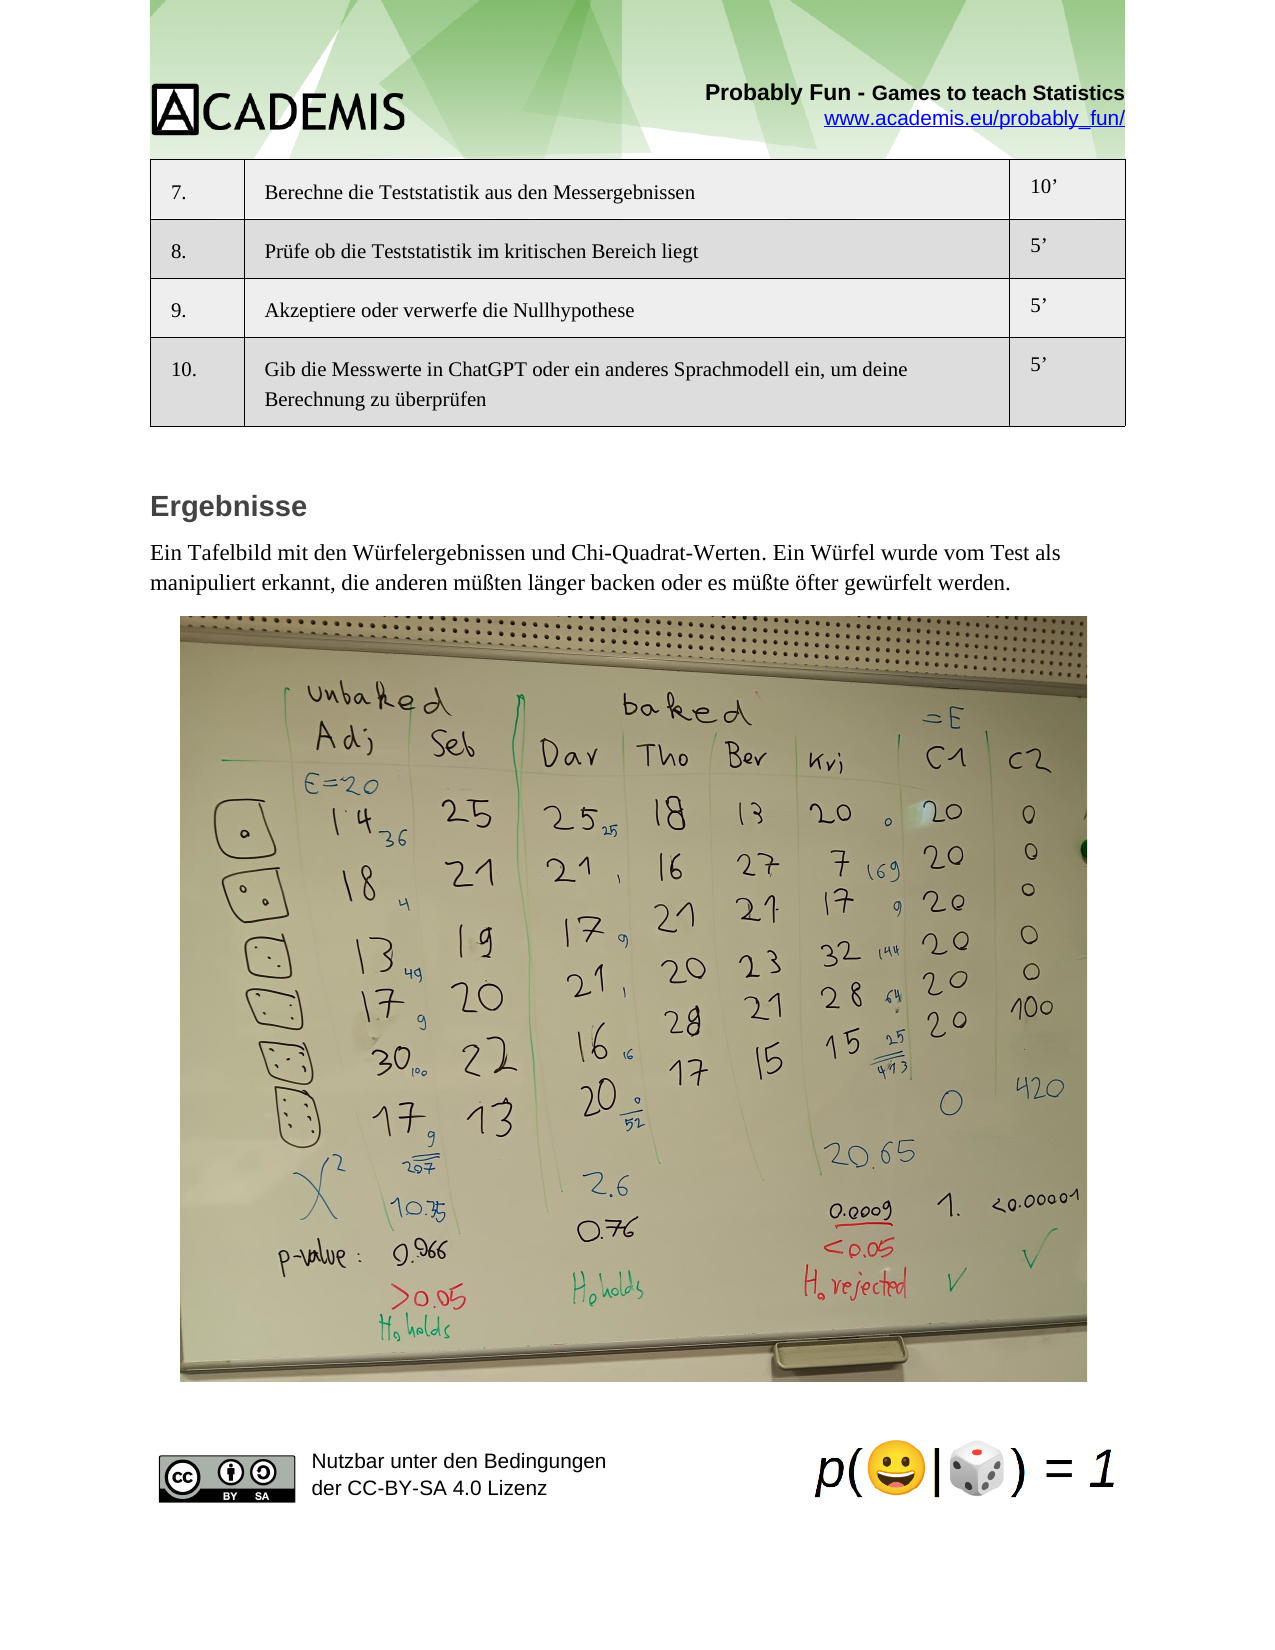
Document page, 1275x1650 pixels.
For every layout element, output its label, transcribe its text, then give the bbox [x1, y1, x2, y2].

subtitle Ergebnisse [150, 489, 1125, 522]
table_cell Gib die Messwerte in ChatGPT oder ein anderes Sprachmodell ein, um deine Berechnung zu überprüfen [245, 338, 1009, 426]
table_cell Berechne die Teststatistik aus den Messergebnissen [245, 160, 1009, 218]
table_cell 5’ [1010, 338, 1125, 426]
table_cell 8. [151, 220, 244, 278]
table_cell 7. [151, 160, 244, 218]
picture [803, 1430, 1124, 1508]
table_cell 5’ [1010, 279, 1125, 337]
picture [1002, 115, 1008, 124]
picture [180, 616, 1088, 1382]
table_cell 5’ [1010, 220, 1125, 278]
picture [152, 1450, 302, 1507]
table_cell Prüfe ob die Teststatistik im kritischen Bereich liegt [245, 220, 1009, 278]
table_cell 10’ [1010, 160, 1125, 218]
text Ein Tafelbild mit den Würfelergebnissen und Chi-Quadrat-Werten. Ein Würfel wurde vom Test als manipuliert erkannt, die anderen müßten länger backen oder es müßte öfter gewürfelt werden. [150, 536, 1125, 595]
table_cell 10. [151, 338, 244, 426]
table_cell Akzeptiere oder verwerfe die Nullhypothese [245, 279, 1009, 337]
table_cell 9. [151, 279, 244, 337]
picture [149, 0, 1125, 159]
